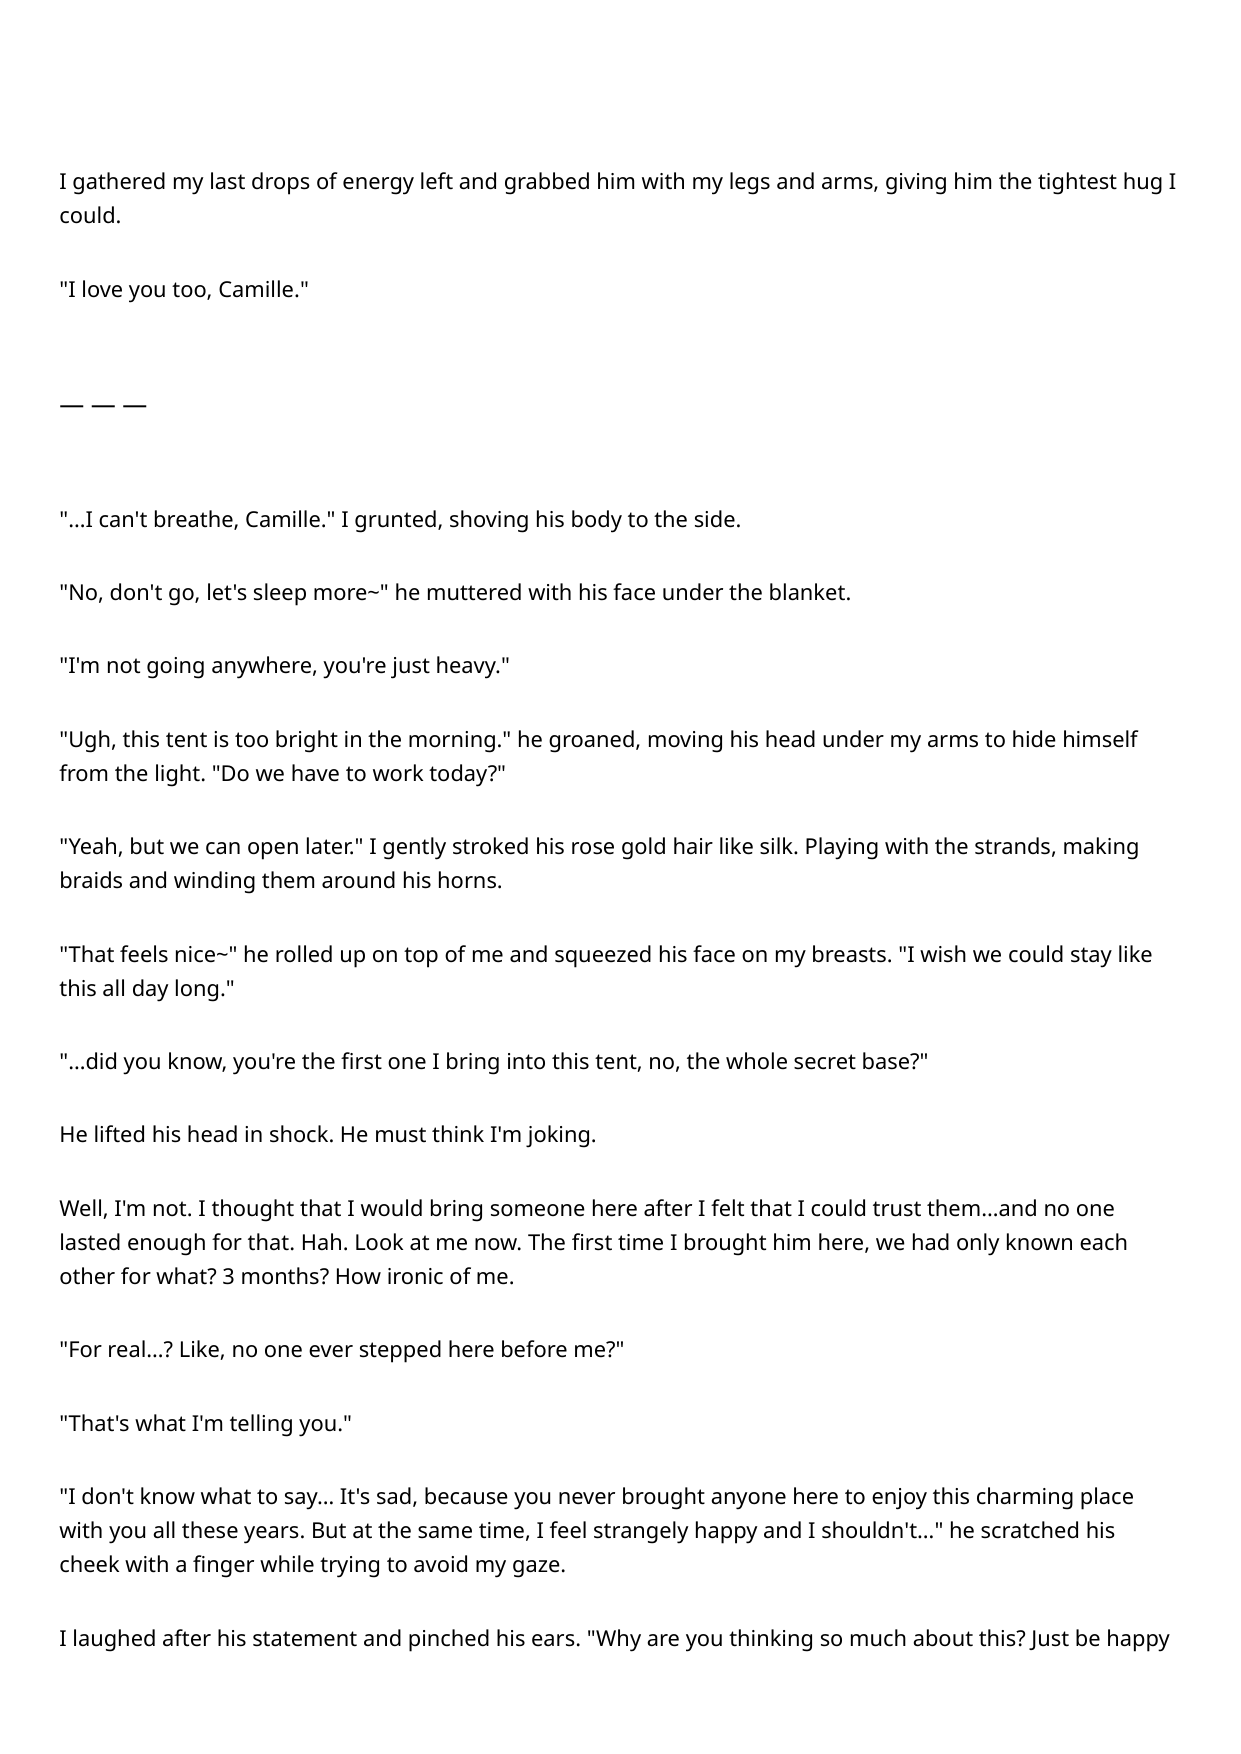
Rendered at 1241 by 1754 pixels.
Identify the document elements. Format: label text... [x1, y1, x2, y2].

text I gathered my last drops of energy left and grabbed him with my legs and arms, giving him the tightest hug I could. "I love you too, Camille." — — — "…I can't breathe, Camille." I grunted, shoving his body to the side. "No, don't go, let's sleep more~" he muttered with his face under the blanket. "I'm not going anywhere, you're just heavy." "Ugh, this tent is too bright in the morning." he groaned, moving his head under my arms to hide himself from the light. "Do we have to work today?" "Yeah, but we can open later." I gently stroked his rose gold hair like silk. Playing with the strands, making braids and winding them around his horns. "That feels nice~" he rolled up on top of me and squeezed his face on my breasts. "I wish we could stay like this all day long." "…did you know, you're the first one I bring into this tent, no, the whole secret base?" He lifted his head in shock. He must think I'm joking. Well, I'm not. I thought that I would bring someone here after I felt that I could trust them…and no one lasted enough for that. Hah. Look at me now. The first time I brought him here, we had only known each other for what? 3 months? How ironic of me. "For real…? Like, no one ever stepped here before me?" "That's what I'm telling you." "I don't know what to say… It's sad, because you never brought anyone here to enjoy this charming place with you all these years. But at the same time, I feel strangely happy and I shouldn't…" he scratched his cheek with a finger while trying to avoid my gaze. I laughed after his statement and pinched his ears. "Why are you thinking so much about this? Just be happy [59, 88, 1181, 1653]
